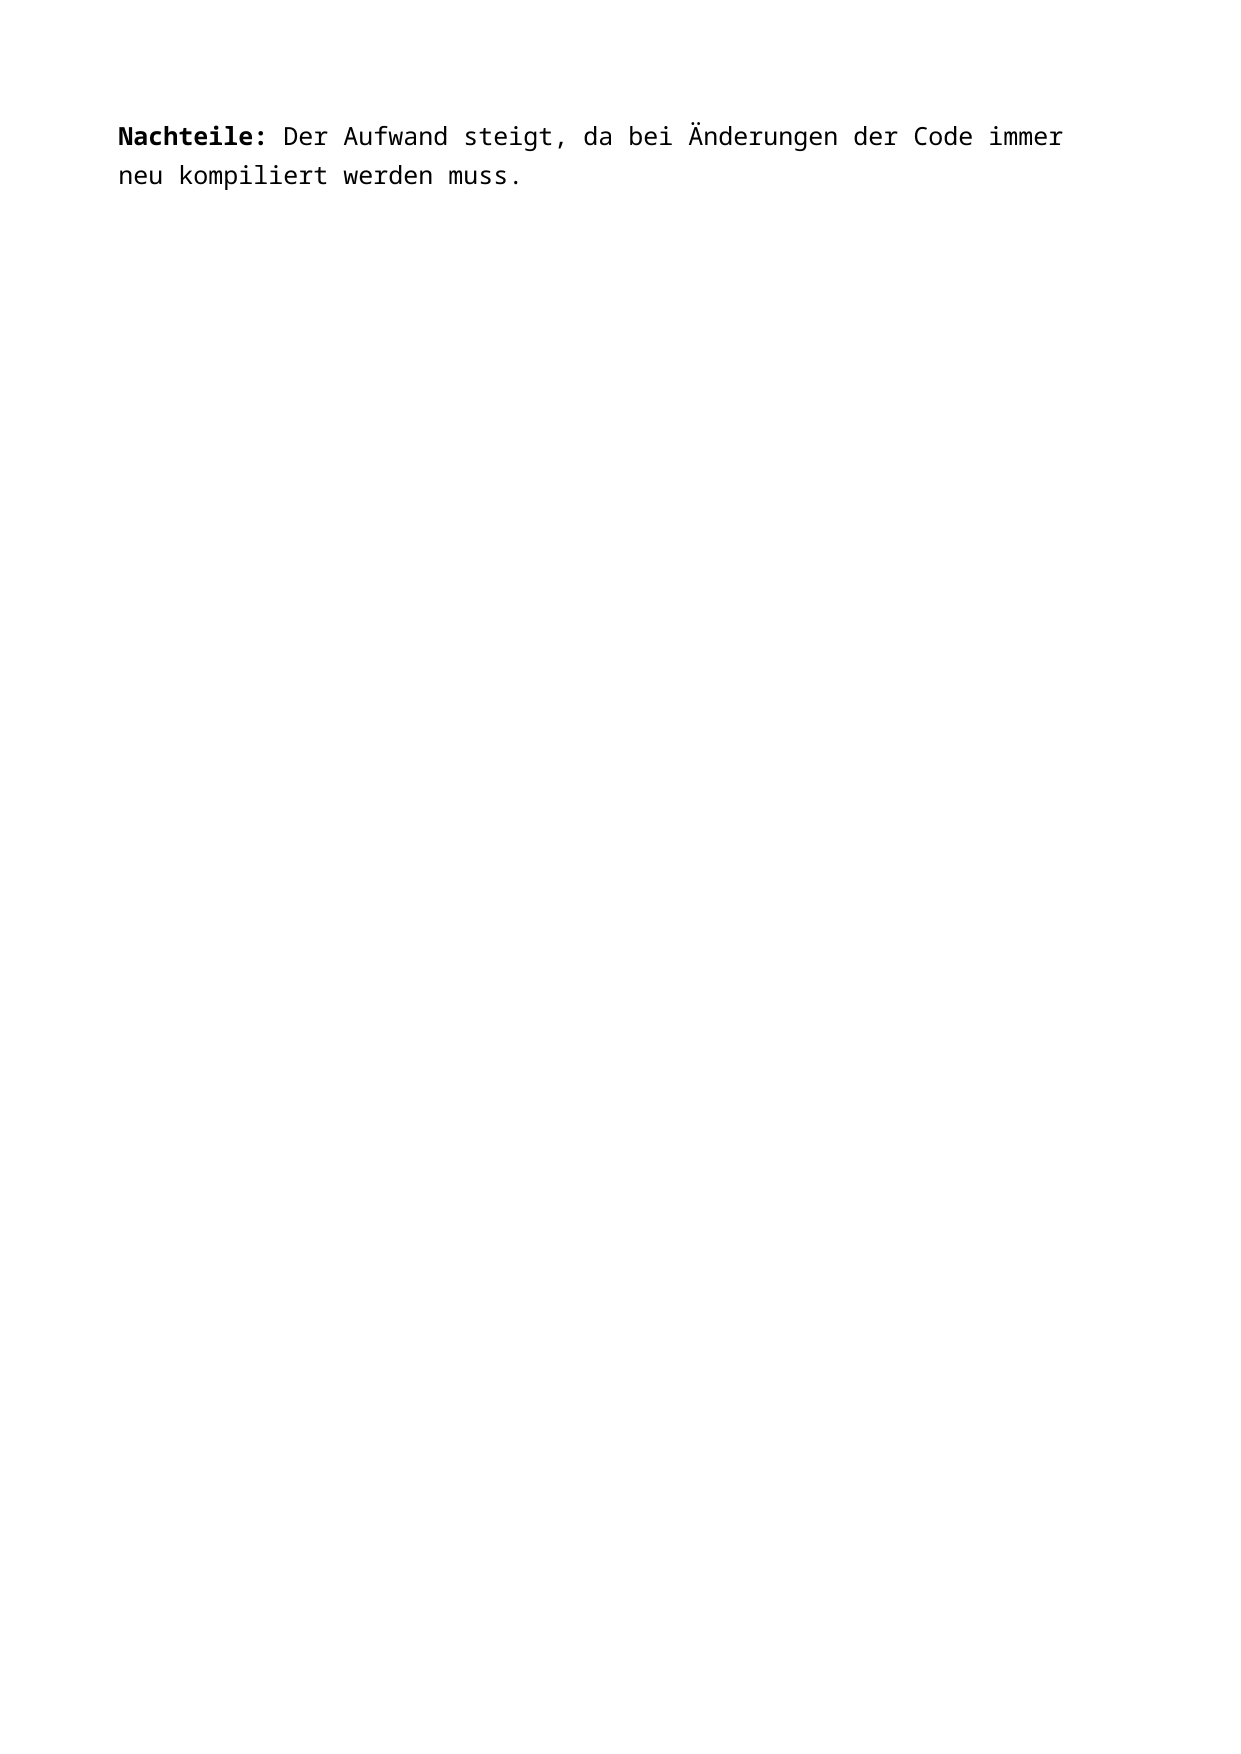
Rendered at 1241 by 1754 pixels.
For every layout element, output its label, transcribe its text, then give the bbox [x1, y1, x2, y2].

text Nachteile: Der Aufwand steigt, da bei Änderungen der Code immer neu kompiliert werden muss. [118, 118, 1122, 191]
